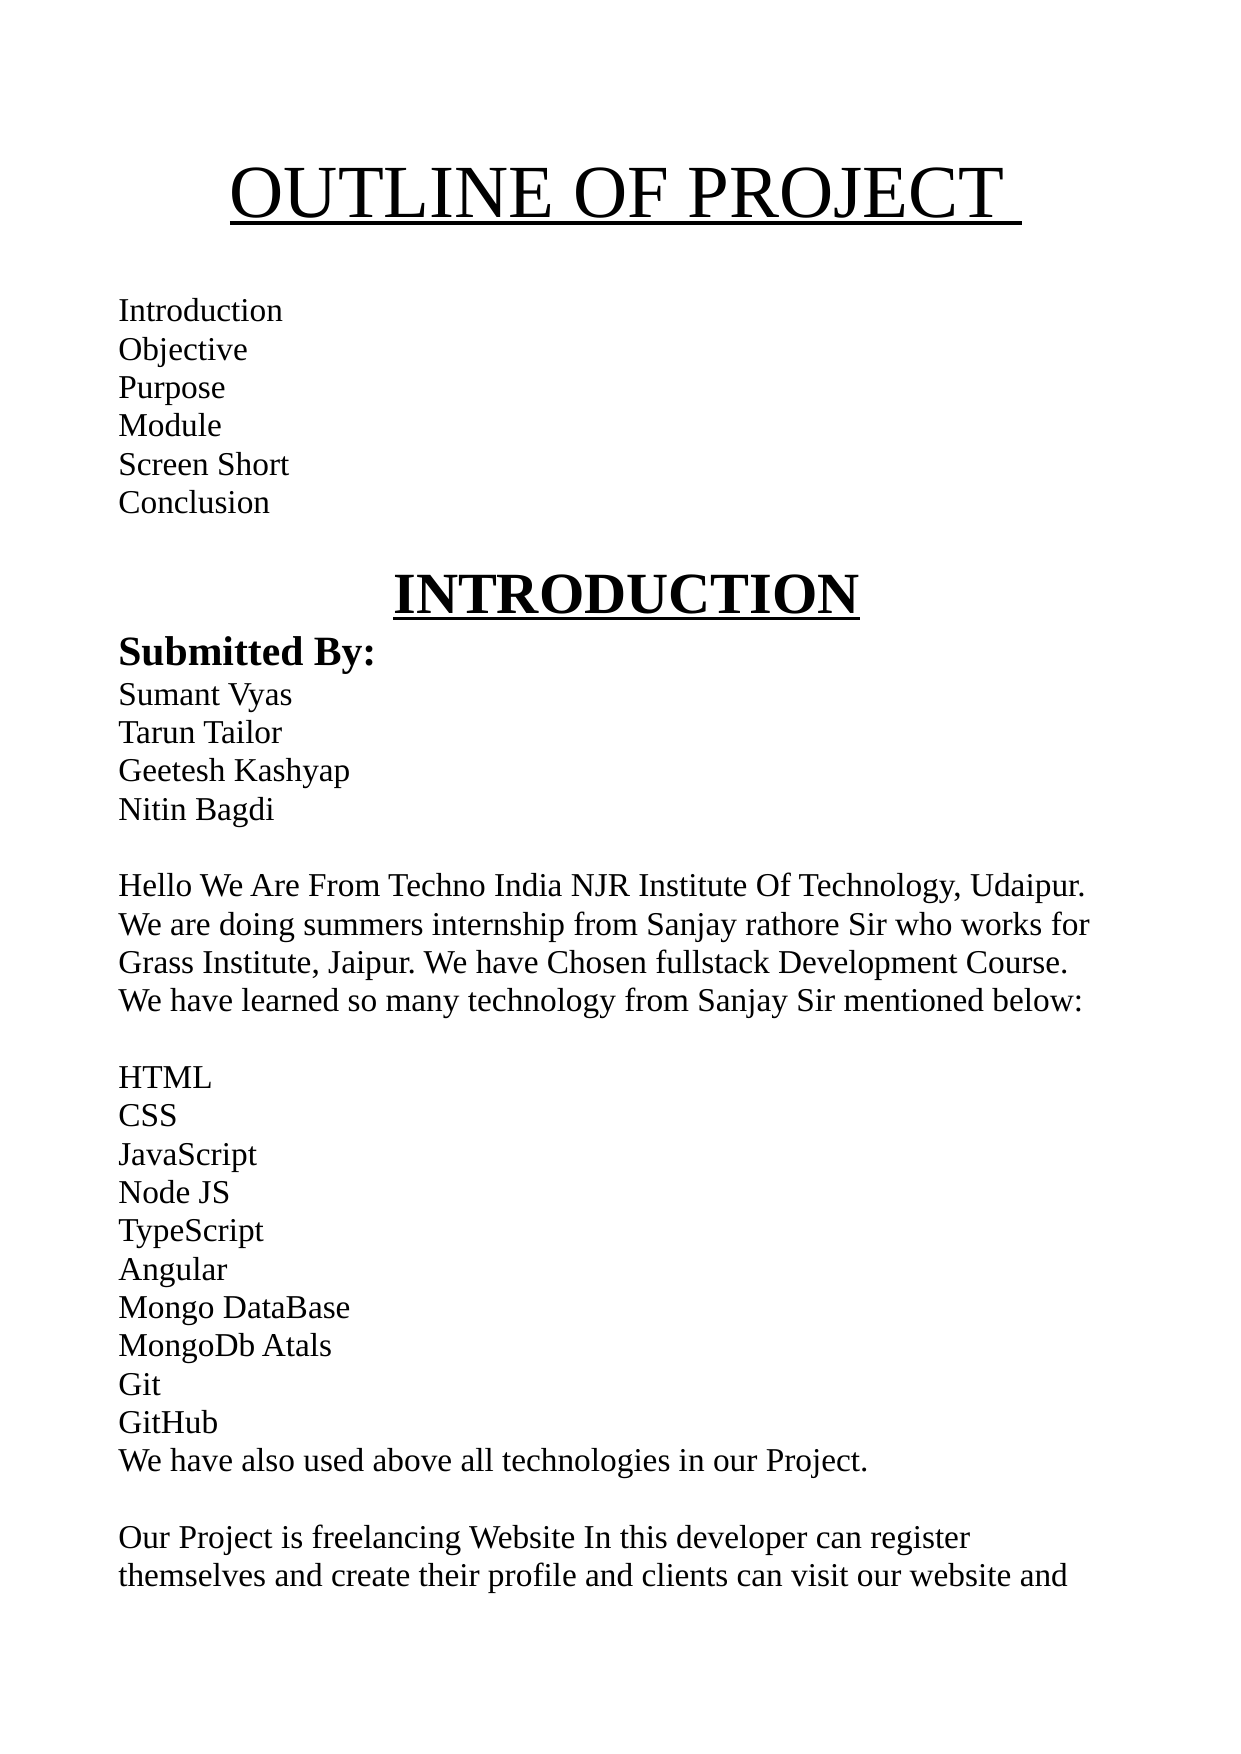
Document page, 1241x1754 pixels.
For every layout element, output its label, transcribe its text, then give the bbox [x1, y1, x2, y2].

text Our Project is freelancing Website In this developer can register themselves and create their profile and clients can visit our website and [118, 1517, 1122, 1594]
text Conclusion [118, 482, 1122, 521]
text We have learned so many technology from Sanjay Sir mentioned below: [118, 981, 1122, 1019]
text Purpose [118, 367, 1122, 406]
text Mongo DataBase [118, 1287, 1122, 1326]
text Screen Short [118, 444, 1122, 482]
text JavaScript [118, 1134, 1122, 1172]
text Nitin Bagdi [118, 789, 1122, 827]
text CSS [118, 1096, 1122, 1134]
text Hello We Are From Techno India NJR Institute Of Technology, Udaipur. [118, 866, 1122, 904]
text INTRODUCTION [118, 559, 1122, 626]
text Geetesh Kashyap [118, 751, 1122, 789]
text MongoDb Atals [118, 1326, 1122, 1364]
text Submitted By: [118, 626, 1122, 674]
text Tarun Tailor [118, 712, 1122, 751]
text Angular [118, 1249, 1122, 1287]
text HTML [118, 1057, 1122, 1096]
text Node JS [118, 1172, 1122, 1211]
text OUTLINE OF PROJECT [118, 118, 1122, 233]
text GitHub [118, 1402, 1122, 1441]
text Sumant Vyas [118, 674, 1122, 712]
text We have also used above all technologies in our Project. [118, 1441, 1122, 1479]
text We are doing summers internship from Sanjay rathore Sir who works for Grass Institute, Jaipur. We have Chosen fullstack Development Course. [118, 904, 1122, 981]
text Introduction [118, 291, 1122, 329]
text TypeScript [118, 1211, 1122, 1249]
text Objective [118, 329, 1122, 367]
text Git [118, 1364, 1122, 1402]
text Module [118, 406, 1122, 444]
